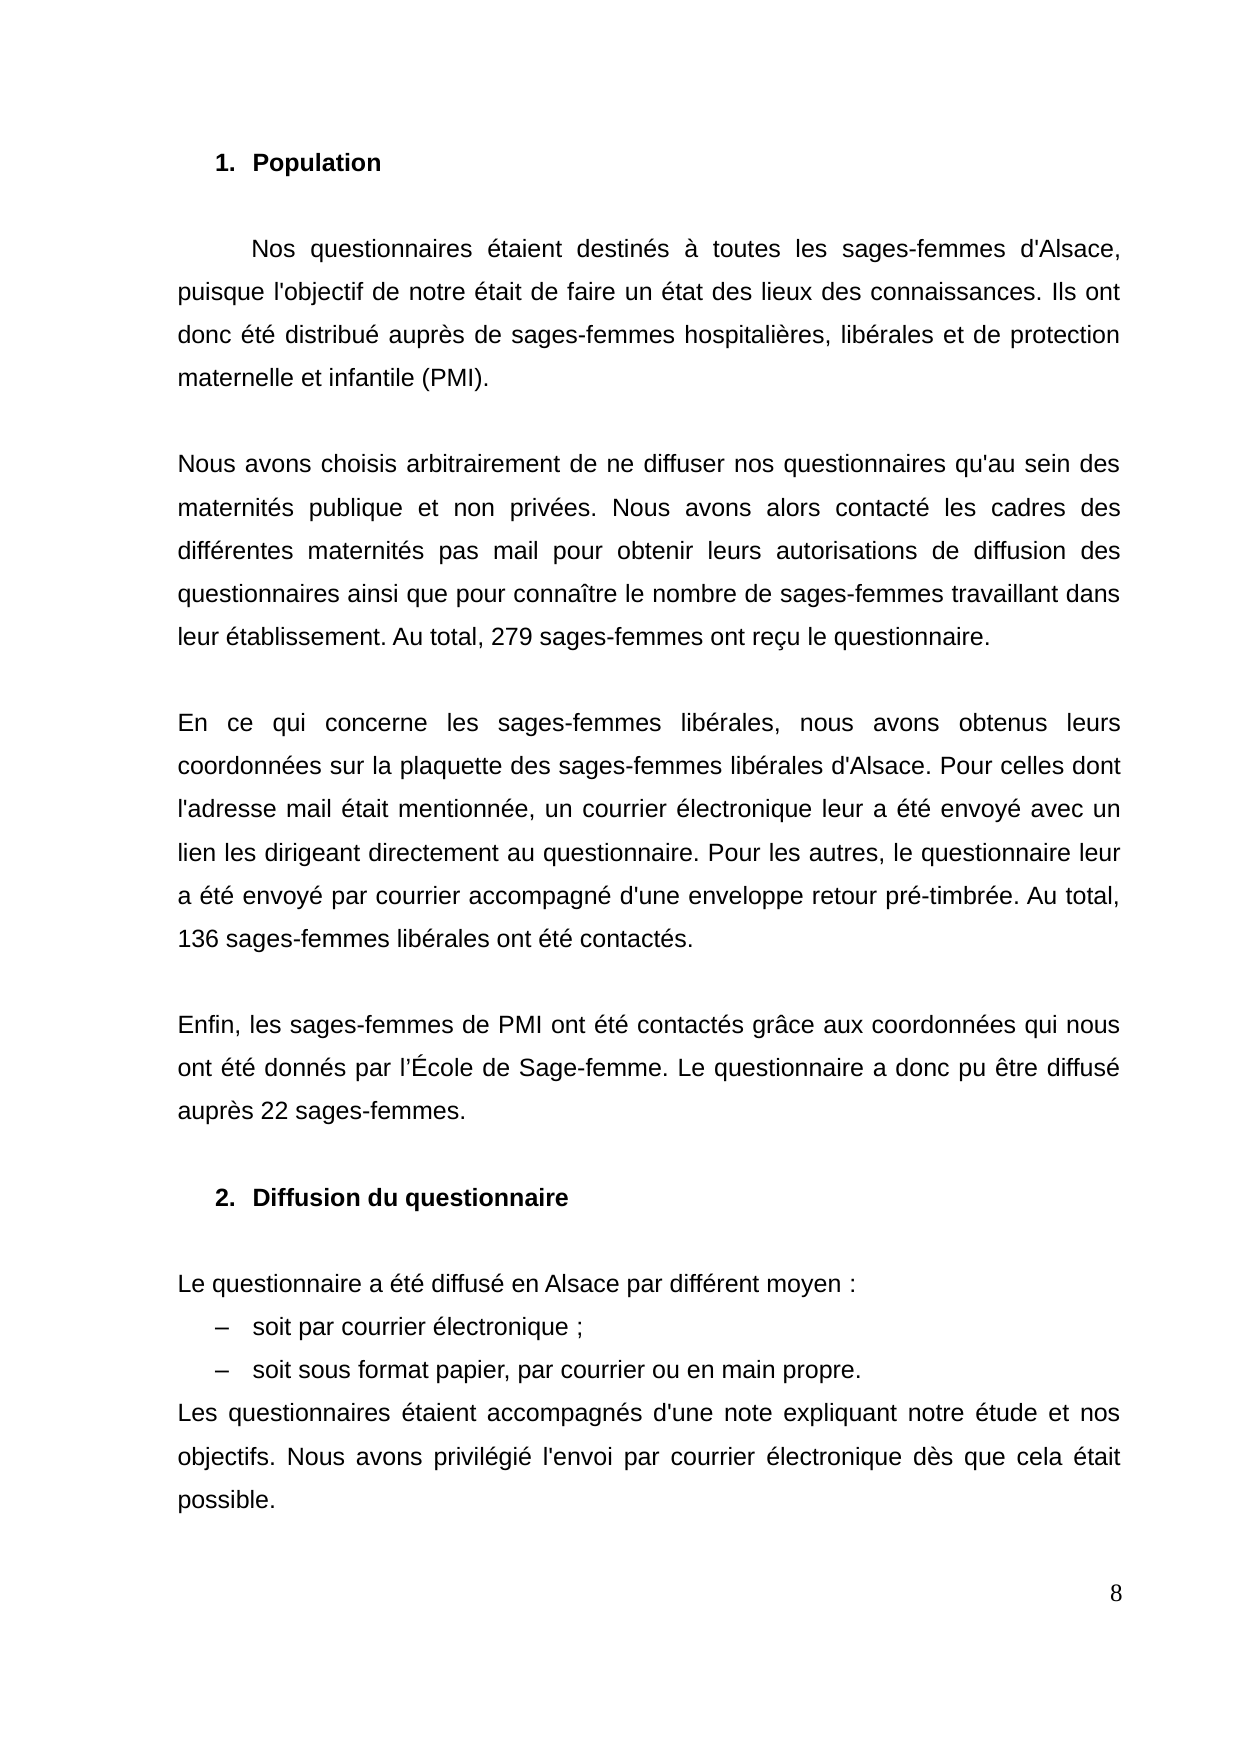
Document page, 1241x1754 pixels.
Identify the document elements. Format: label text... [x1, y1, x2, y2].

list Diffusion du questionnaire [215, 1183, 1122, 1211]
text Les questionnaires étaient accompagnés d'une note expliquant notre étude et nos objectifs. Nous avons privilégié l'envoi par courrier électronique dès que cela était possible. [177, 1398, 1122, 1513]
text Enfin, les sages-femmes de PMI ont été contactés grâce aux coordonnées qui nous ont été donnés par l’École de Sage-femme. Le questionnaire a donc pu être diffusé auprès 22 sages-femmes. [177, 1010, 1122, 1125]
list Population [215, 148, 1122, 176]
text Nos questionnaires étaient destinés à toutes les sages-femmes d'Alsace, puisque l'objectif de notre était de faire un état des lieux des connaissances. Ils ont donc été distribué auprès de sages-femmes hospitalières, libérales et de protection maternelle et infantile (PMI). [177, 234, 1122, 392]
list soit sous format papier, par courrier ou en main propre. [215, 1355, 1122, 1384]
text En ce qui concerne les sages-femmes libérales, nous avons obtenus leurs coordonnées sur la plaquette des sages-femmes libérales d'Alsace. Pour celles dont l'adresse mail était mentionnée, un courrier électronique leur a été envoyé avec un lien les dirigeant directement au questionnaire. Pour les autres, le questionnaire leur a été envoyé par courrier accompagné d'une enveloppe retour pré-timbrée. Au total, 136 sages-femmes libérales ont été contactés. [177, 708, 1122, 953]
text Le questionnaire a été diffusé en Alsace par différent moyen : [177, 1269, 1122, 1298]
list soit par courrier électronique ; [215, 1312, 1122, 1341]
text Nous avons choisis arbitrairement de ne diffuser nos questionnaires qu'au sein des maternités publique et non privées. Nous avons alors contacté les cadres des différentes maternités pas mail pour obtenir leurs autorisations de diffusion des questionnaires ainsi que pour connaître le nombre de sages-femmes travaillant dans leur établissement. Au total, 279 sages-femmes ont reçu le questionnaire. [177, 449, 1122, 651]
